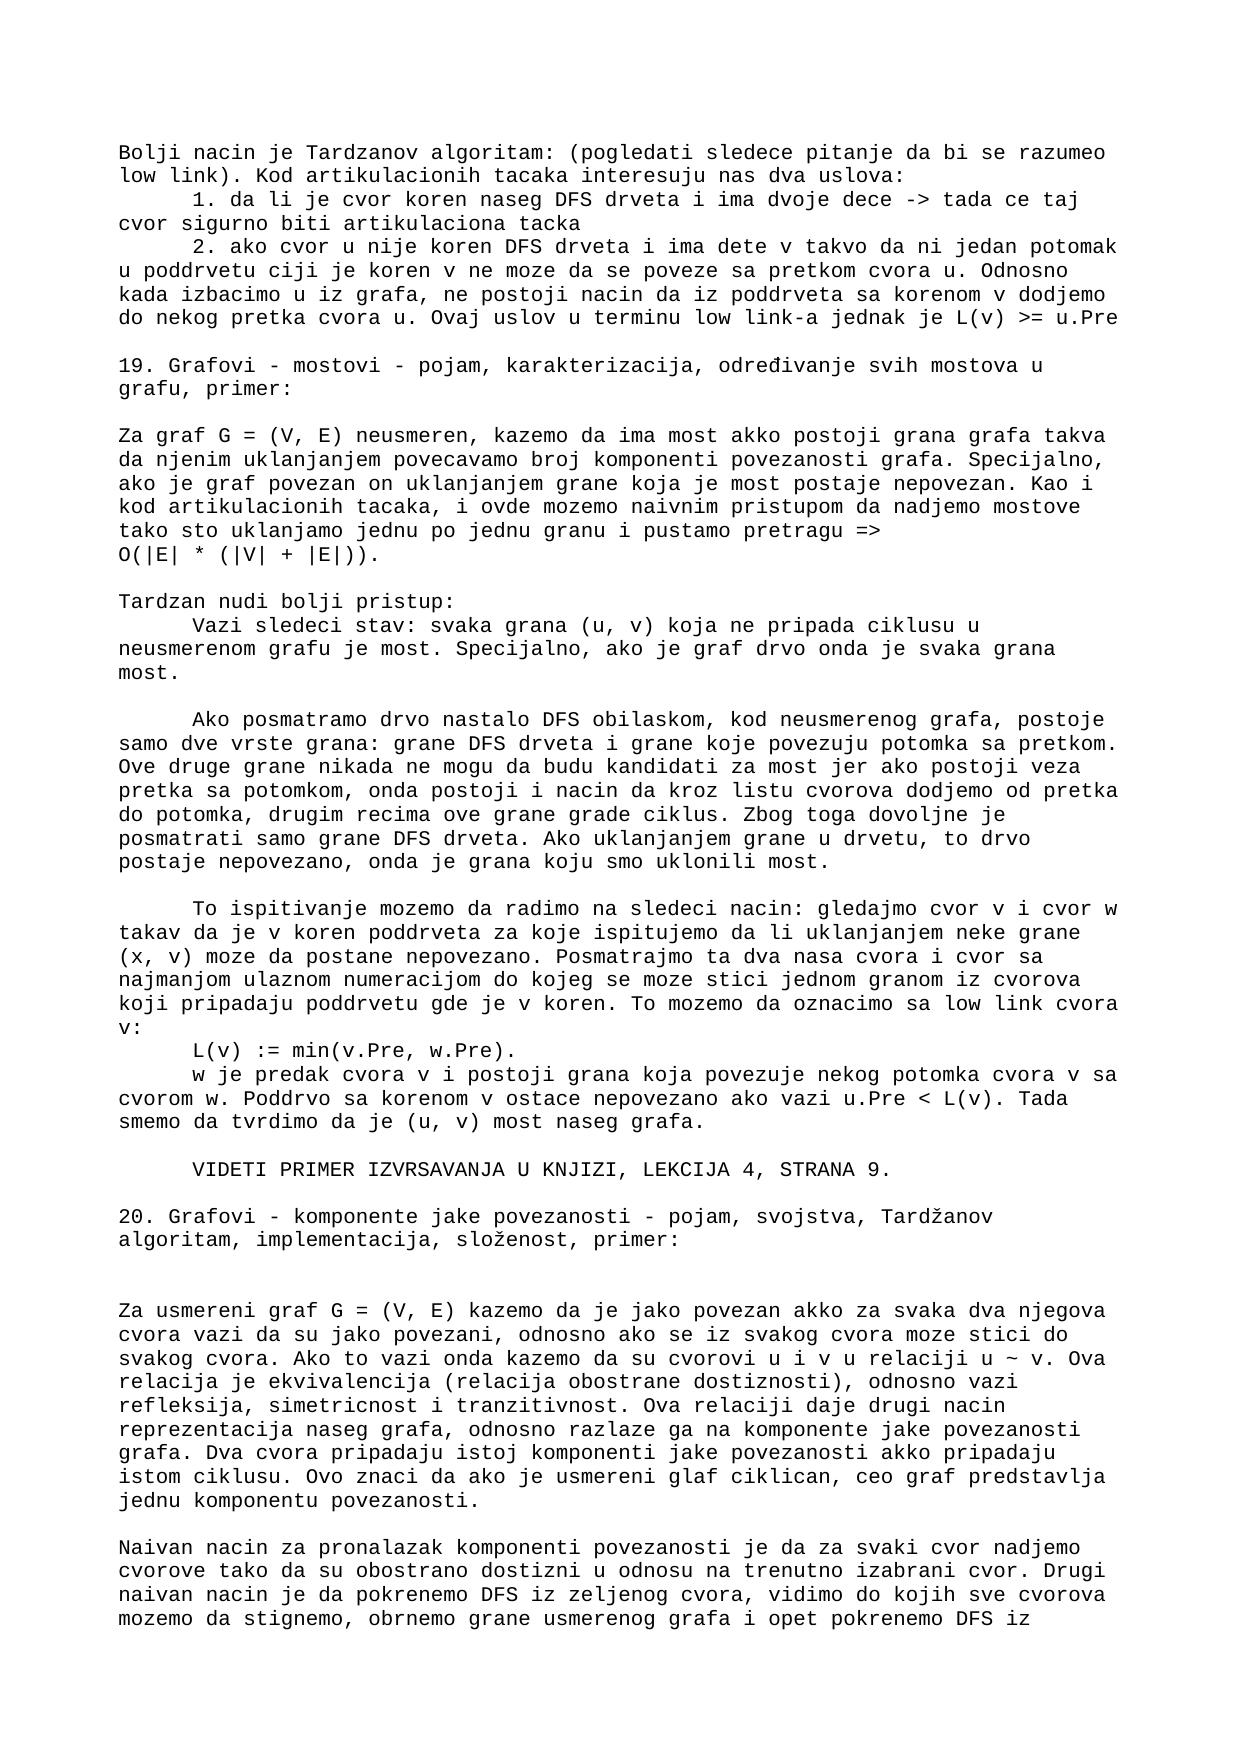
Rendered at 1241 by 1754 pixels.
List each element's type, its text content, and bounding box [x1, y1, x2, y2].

text Za usmereni graf G = (V, E) kazemo da je jako povezan akko za svaka dva njegova cvora vazi da su jako povezani, odnosno ako se iz svakog cvora moze stici do svakog cvora. Ako to vazi onda kazemo da su cvorovi u i v u relaciji u ~ v. Ova relacija je ekvivalencija (relacija obostrane dostiznosti), odnosno vazi refleksija, simetricnost i tranzitivnost. Ova relaciji daje drugi nacin reprezentacija naseg grafa, odnosno razlaze ga na komponente jake povezanosti grafa. Dva cvora pripadaju istoj komponenti jake povezanosti akko pripadaju istom ciklusu. Ovo znaci da ako je usmereni glaf ciklican, ceo graf predstavlja jednu komponentu povezanosti. [118, 1300, 1122, 1513]
text Ako posmatramo drvo nastalo DFS obilaskom, kod neusmerenog grafa, postoje samo dve vrste grana: grane DFS drveta i grane koje povezuju potomka sa pretkom. Ove druge grane nikada ne mogu da budu kandidati za most jer ako postoji veza pretka sa potomkom, onda postoji i nacin da kroz listu cvorova dodjemo od pretka do potomka, drugim recima ove grane grade ciklus. Zbog toga dovoljne je posmatrati samo grane DFS drveta. Ako uklanjanjem grane u drvetu, to drvo postaje nepovezano, onda je grana koju smo uklonili most. [118, 709, 1122, 875]
text Za graf G = (V, E) neusmeren, kazemo da ima most akko postoji grana grafa takva da njenim uklanjanjem povecavamo broj komponenti povezanosti grafa. Specijalno, ako je graf povezan on uklanjanjem grane koja je most postaje nepovezan. Kao i kod artikulacionih tacaka, i ovde mozemo naivnim pristupom da nadjemo mostove tako sto uklanjamo jednu po jednu granu i pustamo pretragu => [118, 426, 1122, 544]
text 19. Grafovi - mostovi - pojam, karakterizacija, određivanje svih mostova u grafu, primer: [118, 354, 1122, 402]
text 2. ako cvor u nije koren DFS drveta i ima dete v takvo da ni jedan potomak u poddrvetu ciji je koren v ne moze da se poveze sa pretkom cvora u. Odnosno kada izbacimo u iz grafa, ne postoji nacin da iz poddrveta sa korenom v dodjemo do nekog pretka cvora u. Ovaj uslov u terminu low link-a jednak je L(v) >= u.Pre [118, 236, 1122, 331]
text 20. Grafovi - komponente jake povezanosti - pojam, svojstva, Tardžanov algoritam, implementacija, složenost, primer: [118, 1206, 1122, 1253]
text w je predak cvora v i postoji grana koja povezuje nekog potomka cvora v sa cvorom w. Poddrvo sa korenom v ostace nepovezano ako vazi u.Pre < L(v). Tada smemo da tvrdimo da je (u, v) most naseg grafa. [118, 1064, 1122, 1135]
text Vazi sledeci stav: svaka grana (u, v) koja ne pripada ciklusu u neusmerenom grafu je most. Specijalno, ako je graf drvo onda je svaka grana most. [118, 615, 1122, 686]
text Naivan nacin za pronalazak komponenti povezanosti je da za svaki cvor nadjemo cvorove tako da su obostrano dostizni u odnosu na trenutno izabrani cvor. Drugi naivan nacin je da pokrenemo DFS iz zeljenog cvora, vidimo do kojih sve cvorova mozemo da stignemo, obrnemo grane usmerenog grafa i opet pokrenemo DFS iz [118, 1537, 1122, 1631]
text VIDETI PRIMER IZVRSAVANJA U KNJIZI, LEKCIJA 4, STRANA 9. [118, 1158, 1122, 1182]
text Bolji nacin je Tardzanov algoritam: (pogledati sledece pitanje da bi se razumeo low link). Kod artikulacionih tacaka interesuju nas dva uslova: [118, 142, 1122, 189]
text O(|E| * (|V| + |E|)). [118, 544, 1122, 567]
text To ispitivanje mozemo da radimo na sledeci nacin: gledajmo cvor v i cvor w takav da je v koren poddrveta za koje ispitujemo da li uklanjanjem neke grane (x, v) moze da postane nepovezano. Posmatrajmo ta dva nasa cvora i cvor sa najmanjom ulaznom numeracijom do kojeg se moze stici jednom granom iz cvorova koji pripadaju poddrvetu gde je v koren. To mozemo da oznacimo sa low link cvora v: [118, 898, 1122, 1040]
text L(v) := min(v.Pre, w.Pre). [118, 1040, 1122, 1064]
text 1. da li je cvor koren naseg DFS drveta i ima dvoje dece -> tada ce taj cvor sigurno biti artikulaciona tacka [118, 189, 1122, 236]
text Tardzan nudi bolji pristup: [118, 591, 1122, 615]
